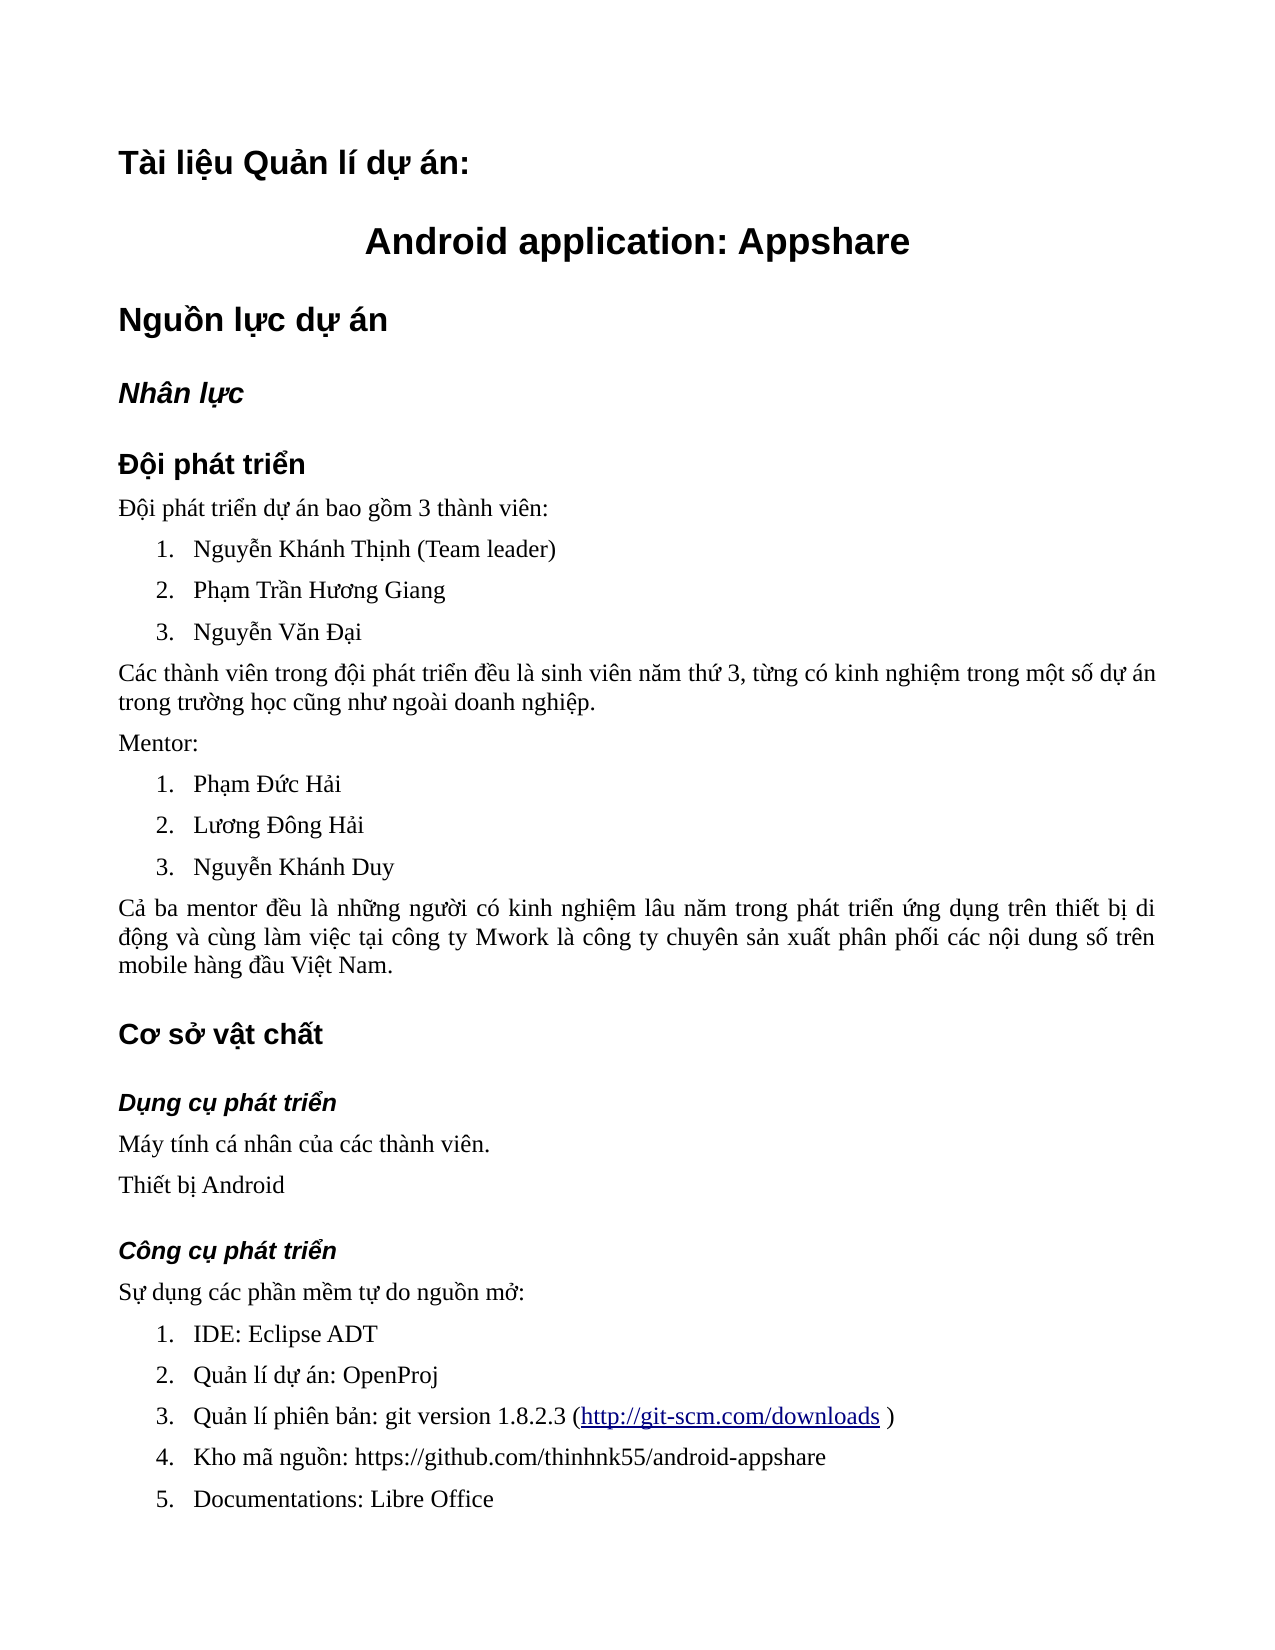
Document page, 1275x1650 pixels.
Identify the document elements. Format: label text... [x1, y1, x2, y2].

list Documentations: Libre Office [156, 1484, 1157, 1512]
list Lương Đông Hải [156, 811, 1157, 839]
list Nguyễn Khánh Duy [156, 852, 1157, 881]
text Máy tính cá nhân của các thành viên. [118, 1129, 1157, 1158]
text Sự dụng các phần mềm tự do nguồn mở: [118, 1277, 1157, 1306]
list Nguyễn Văn Đại [156, 617, 1157, 646]
list Nguyễn Khánh Thịnh (Team leader) [156, 534, 1157, 563]
list Quản lí phiên bản: git version 1.8.2.3 (http://git-scm.com/downloads ) [156, 1401, 1157, 1430]
text Mentor: [118, 728, 1157, 757]
text Cả ba mentor đều là những người có kinh nghiệm lâu năm trong phát triển ứng dụng trên thiết bị di động và cùng làm việc tại công ty Mwork là công ty chuyên sản xuất phân phối các nội dung số trên mobile hàng đầu Việt Nam. [118, 893, 1157, 979]
list Phạm Trần Hương Giang [156, 576, 1157, 604]
text Thiết bị Android [118, 1170, 1157, 1199]
subtitle Dụng cụ phát triển [118, 1088, 1157, 1116]
title Android application: Appshare [118, 219, 1157, 262]
list Kho mã nguồn: https://github.com/thinhnk55/android-appshare [156, 1442, 1157, 1471]
list Quản lí dự án: OpenProj [156, 1360, 1157, 1389]
list Phạm Đức Hải [156, 769, 1157, 798]
subtitle Tài liệu Quản lí dự án: [118, 143, 1157, 182]
subtitle Công cụ phát triển [118, 1236, 1157, 1265]
subtitle Đội phát triển [118, 447, 1157, 481]
subtitle Nhân lực [118, 376, 1157, 409]
list IDE: Eclipse ADT [156, 1319, 1157, 1347]
subtitle Cơ sở vật chất [118, 1017, 1157, 1050]
subtitle Nguồn lực dự án [118, 300, 1157, 338]
text Đội phát triển dự án bao gồm 3 thành viên: [118, 493, 1157, 522]
text Các thành viên trong đội phát triển đều là sinh viên năm thứ 3, từng có kinh nghiệm trong một số dự án trong trường học cũng như ngoài doanh nghiệp. [118, 658, 1157, 716]
